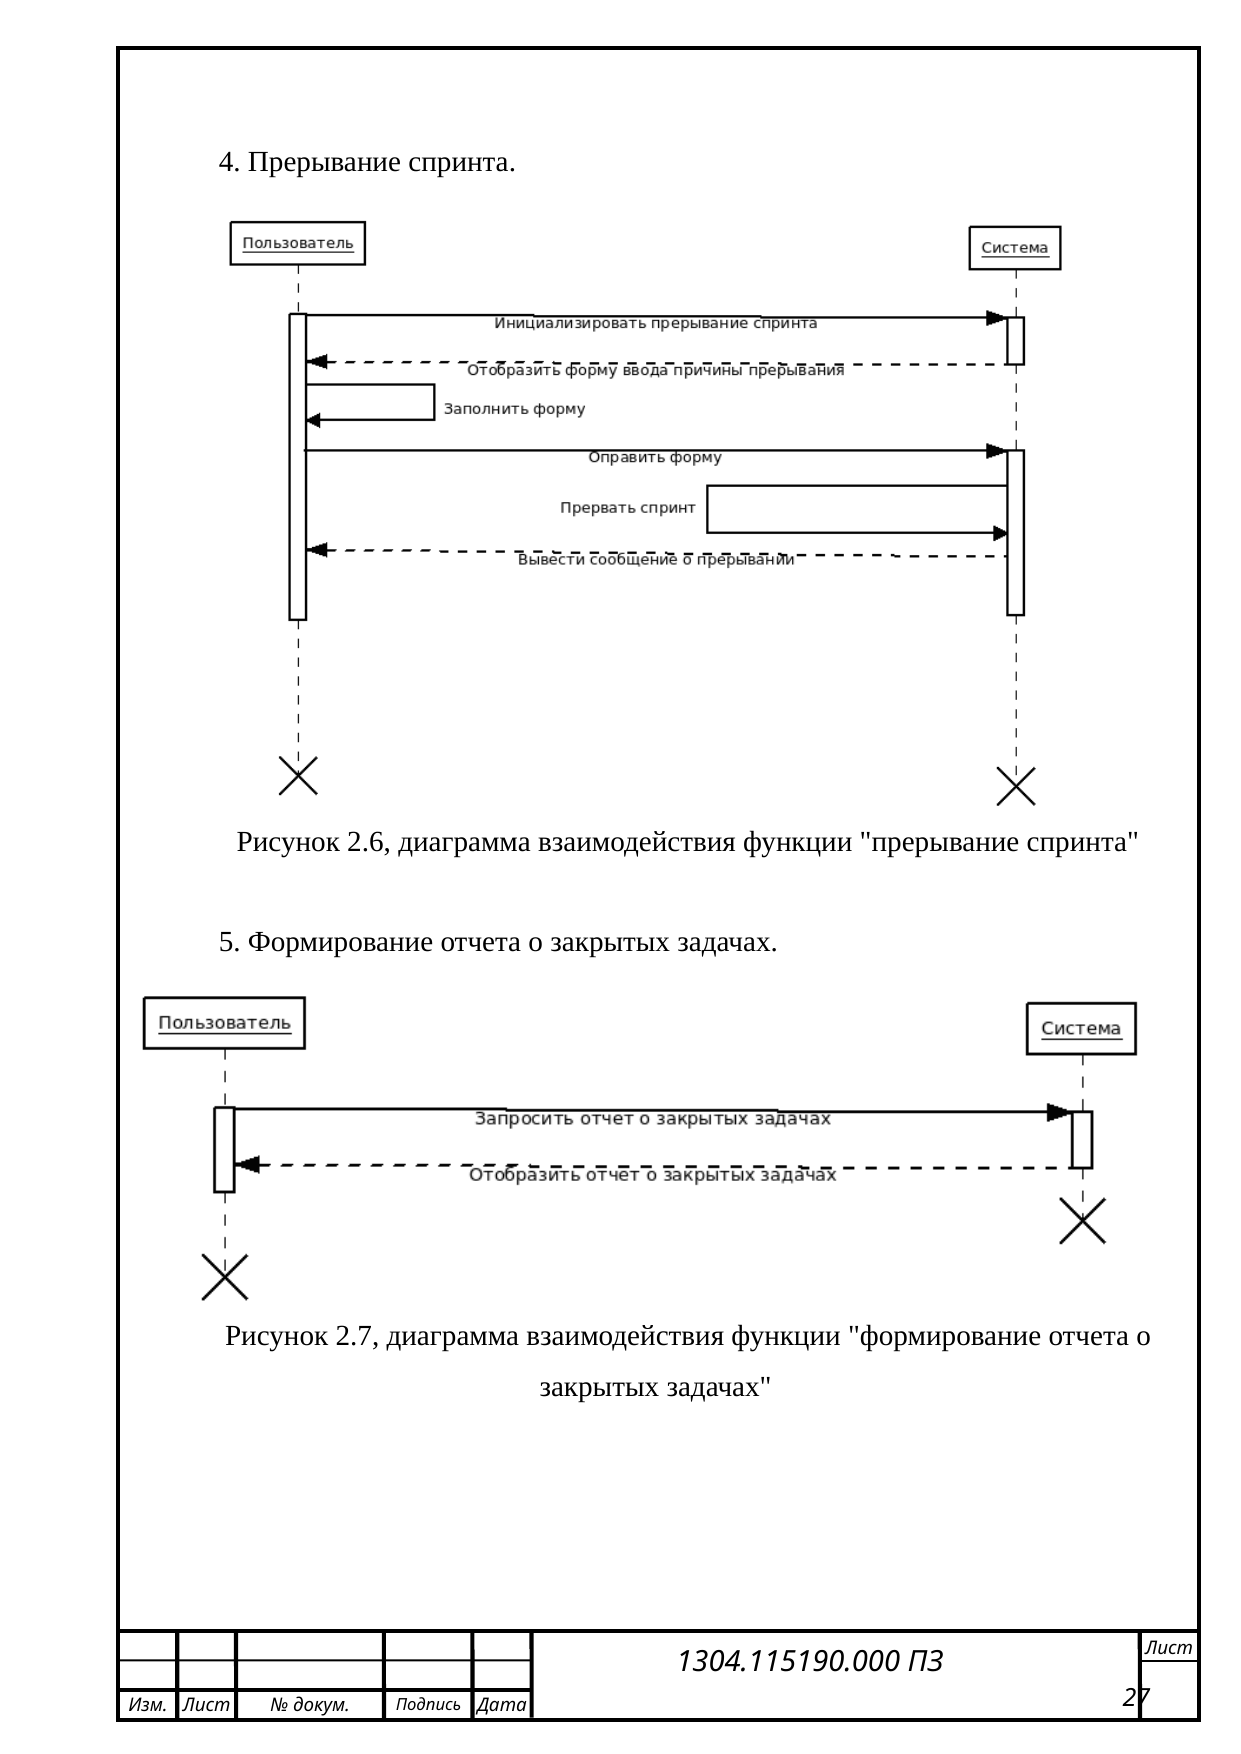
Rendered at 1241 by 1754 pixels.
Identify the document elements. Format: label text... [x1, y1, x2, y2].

text 5. Формирование отчета о закрытых задачах. [153, 924, 1157, 958]
text 4. Прерывание спринта. [153, 144, 1157, 178]
picture [212, 194, 1064, 807]
text Рисунок 2.6, диаграмма взаимодействия функции "прерывание спринта" [153, 194, 1157, 857]
text Рисунок 2.7, диаграмма взаимодействия функции "формирование отчета о закрытых задачах" [153, 974, 1157, 1402]
picture [136, 974, 1139, 1302]
